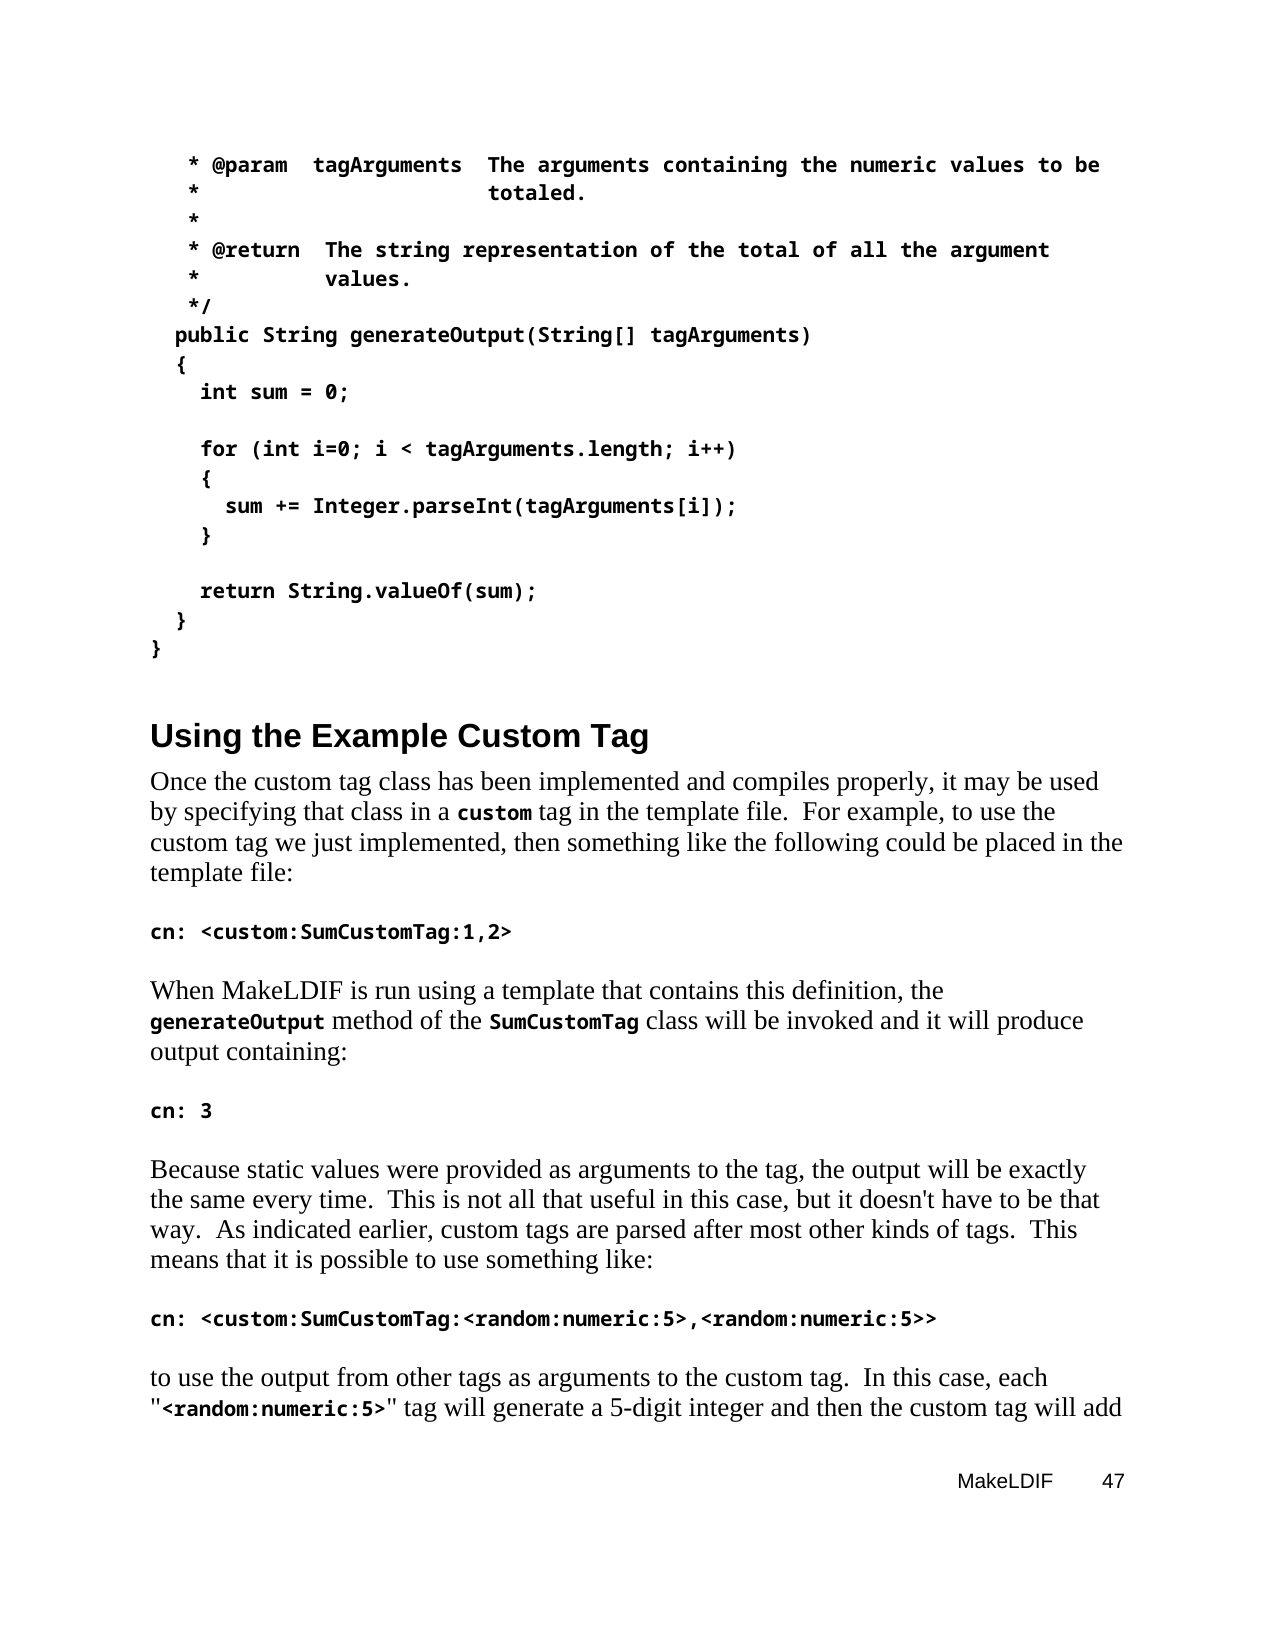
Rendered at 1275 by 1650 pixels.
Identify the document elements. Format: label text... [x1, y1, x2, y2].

text public String generateOutput(String[] tagArguments) [150, 321, 1125, 349]
text sum += Integer.parseInt(tagArguments[i]); [150, 491, 1125, 520]
text cn: <custom:SumCustomTag:<random:numeric:5>,<random:numeric:5>> [150, 1304, 1125, 1333]
text * totaled. [150, 178, 1125, 207]
text to use the output from other tags as arguments to the custom tag. In this case, each "<random:numeric:5>" tag will generate a 5-digit integer and then the custom tag will add [150, 1363, 1125, 1423]
text for (int i=0; i < tagArguments.length; i++) [150, 434, 1125, 463]
text * @return The string representation of the total of all the argument [150, 235, 1125, 264]
text return String.valueOf(sum); [150, 577, 1125, 605]
text { [150, 349, 1125, 377]
text Once the custom tag class has been implemented and compiles properly, it may be used by specifying that class in a custom tag in the template file. For example, to use the custom tag we just implemented, then something like the following could be placed in the template file: [150, 767, 1125, 887]
text When MakeLDIF is run using a template that contains this definition, the generateOutput method of the SumCustomTag class will be invoked and it will produce output containing: [150, 975, 1125, 1066]
text } [150, 605, 1125, 633]
text int sum = 0; [150, 377, 1125, 406]
text * @param tagArguments The arguments containing the numeric values to be [150, 150, 1125, 178]
text { [150, 463, 1125, 491]
text * [150, 207, 1125, 235]
subtitle Using the Example Custom Tag [150, 717, 1125, 754]
text Because static values were provided as arguments to the tag, the output will be exactly the same every time. This is not all that useful in this case, but it doesn't have to be that way. As indicated earlier, custom tags are parsed after most other kinds of tags. This means that it is possible to use something like: [150, 1154, 1125, 1274]
text cn: 3 [150, 1096, 1125, 1124]
text cn: <custom:SumCustomTag:1,2> [150, 917, 1125, 945]
text } [150, 633, 1125, 662]
text */ [150, 292, 1125, 321]
text } [150, 520, 1125, 548]
text * values. [150, 264, 1125, 292]
